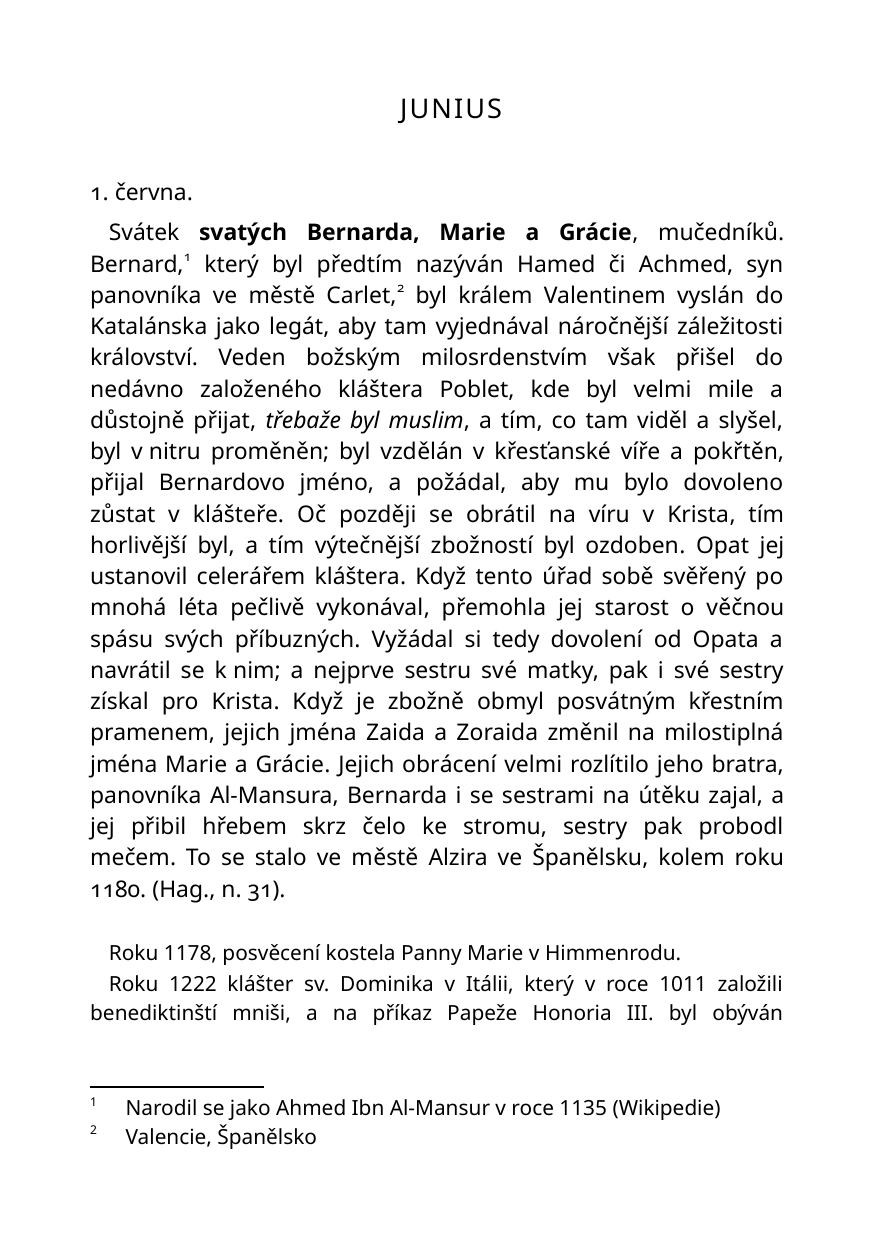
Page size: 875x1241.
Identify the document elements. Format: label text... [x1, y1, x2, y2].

text Narodil se jako Ahmed Ibn Al-Mansur v roce 1135 (Wikipedie) [90, 1093, 784, 1122]
text Svátek svatých Bernarda, Marie a Grácie, mučedníků. Bernard, který byl předtím nazýván Hamed či Achmed, syn panovníka ve městě Carlet, byl králem Valentinem vyslán do Katalánska jako legát, aby tam vyjednával náročnější záležitosti království. Veden božským milosrdenstvím však přišel do nedávno založeného kláštera Poblet, kde byl velmi mile a důstojně přijat, třebaže byl muslim, a tím, co tam viděl a slyšel, byl v nitru proměněn; byl vzdělán v křesťanské víře a pokřtěn, přijal Bernardovo jméno, a požádal, aby mu bylo dovoleno zůstat v klášteře. Oč později se obrátil na víru v Krista, tím horlivější byl, a tím výtečnější zbožností byl ozdoben. Opat jej ustanovil celerářem kláštera. Když tento úřad sobě svěřený po mnohá léta pečlivě vykonával, přemohla jej starost o věčnou spásu svých příbuzných. Vyžádal si tedy dovolení od Opata a navrátil se k nim; a nejprve sestru své matky, pak i své sestry získal pro Krista. Když je zbožně obmyl posvátným křestním pramenem, jejich jména Zaida a Zoraida změnil na milostiplná jména Marie a Grácie. Jejich obrácení velmi rozlítilo jeho bratra, panovníka Al-Mansura, Bernarda i se sestrami na útěku zajal, a jej přibil hřebem skrz čelo ke stromu, sestry pak probodl mečem. To se stalo ve městě Alzira ve Španělsku, kolem roku 1180. (Hag., n. 31). [90, 216, 784, 904]
text 1. června. [90, 176, 784, 207]
text Valencie, Španělsko [90, 1122, 784, 1150]
text Roku 1178, posvěcení kostela Panny Marie v Himmenrodu. [90, 938, 784, 966]
text Roku 1222 klášter sv. Dominika v Itálii, který v roce 1011 založili benediktinští mniši, a na příkaz Papeže Honoria III. byl obýván [90, 969, 784, 1026]
text JUNIUS [90, 90, 784, 127]
